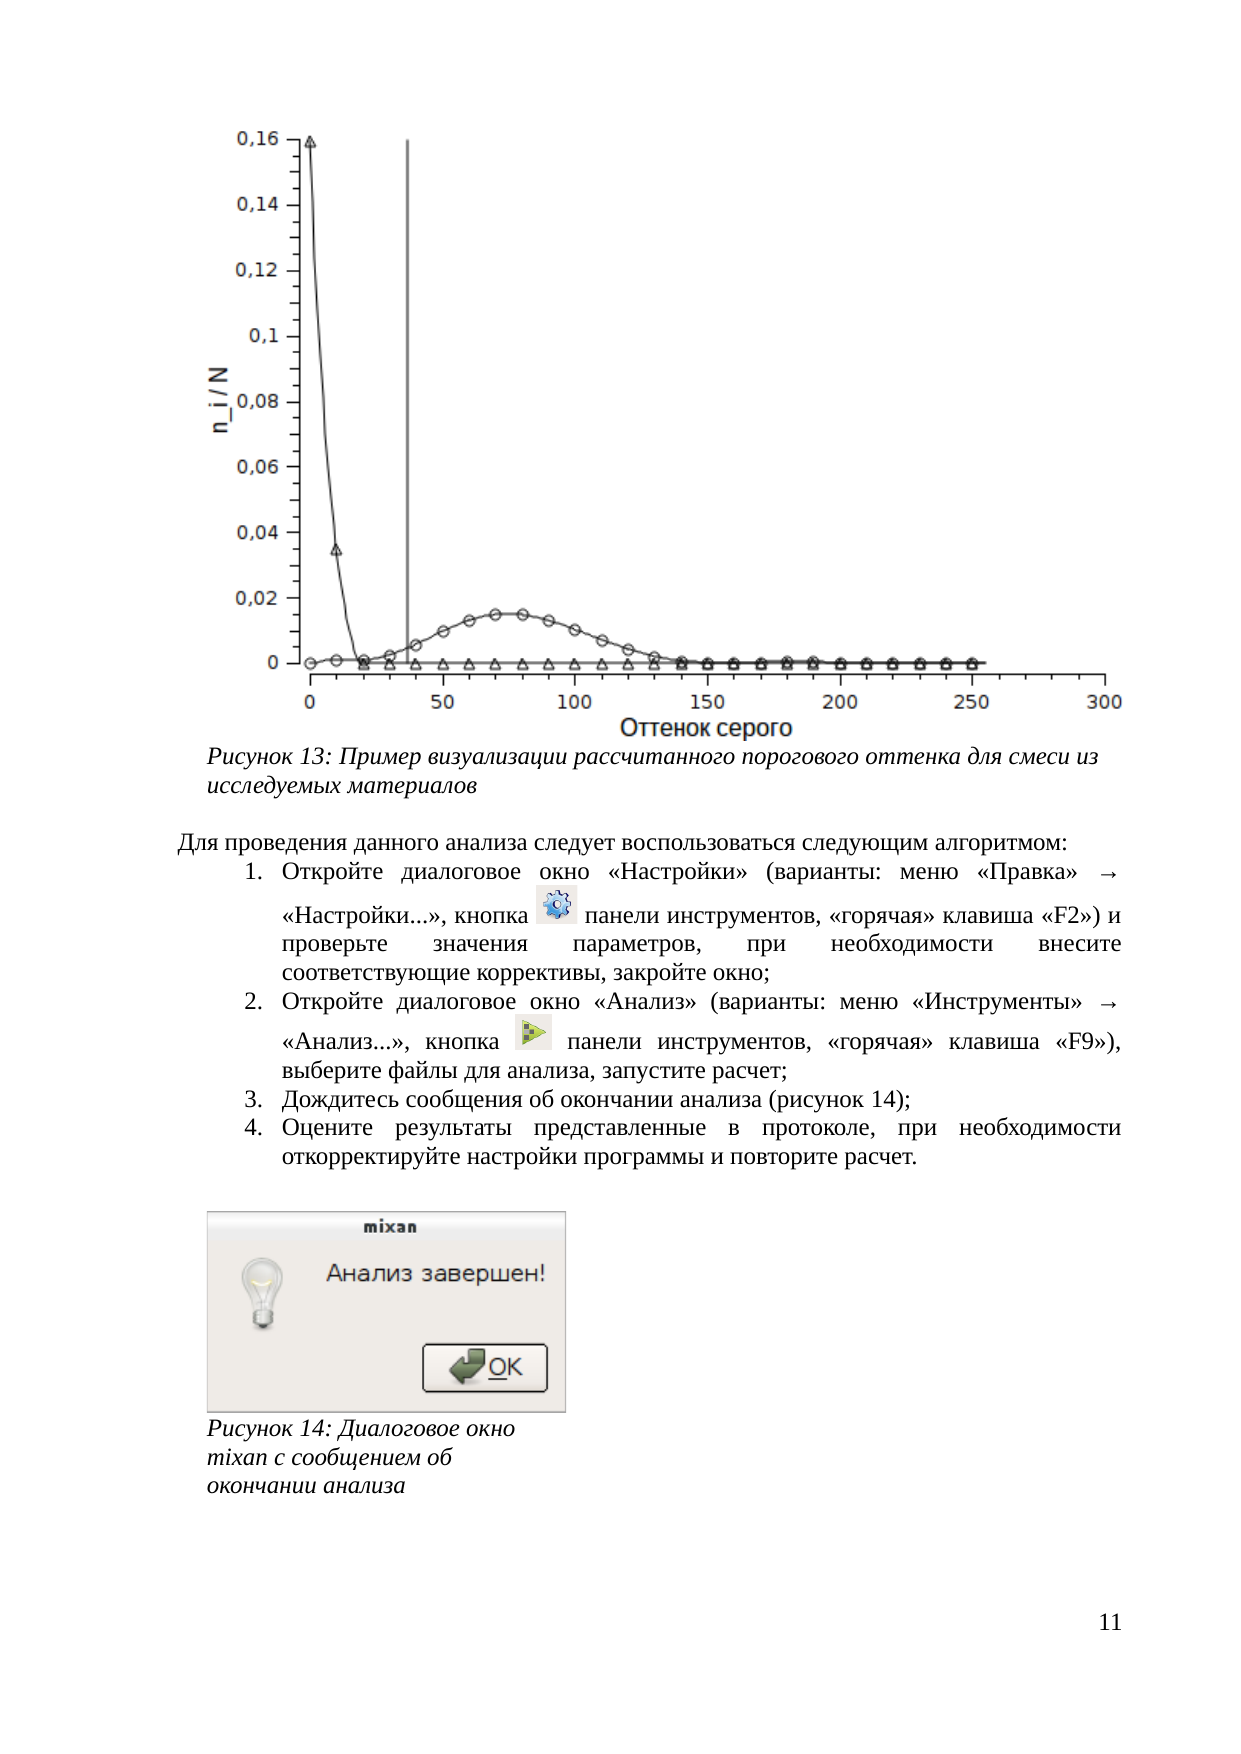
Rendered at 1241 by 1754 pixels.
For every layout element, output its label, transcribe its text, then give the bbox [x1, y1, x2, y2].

picture [536, 884, 578, 924]
list Дождитесь сообщения об окончании анализа (рисунок 14); [244, 1084, 1122, 1112]
list Откройте диалоговое окно «Настройки» (варианты: меню «Правка» → «Настройки...», кнопка панели инструментов, «горячая» клавиша «F2») и проверьте значения параметров, при необходимости внесите соответствующие коррективы, закройте окно; [244, 856, 1122, 986]
picture [515, 1014, 552, 1050]
picture [206, 130, 1123, 741]
text Рисунок 13: Пример визуализации рассчитанного порогового оттенка для смеси из исследуемых материалов [207, 741, 1122, 798]
text Для проведения данного анализа следует воспользоваться следующим алгоритмом: [177, 827, 1122, 856]
text Рисунок 14: Диалоговое окно mixan с сообщением об окончании анализа [207, 1413, 566, 1499]
picture [206, 1211, 567, 1413]
list Откройте диалоговое окно «Анализ» (варианты: меню «Инструменты» → «Анализ...», кнопка панели инструментов, «горячая» клавиша «F9»), выберите файлы для анализа, запустите расчет; [244, 986, 1122, 1084]
list Оцените результаты представленные в протоколе, при необходимости откорректируйте настройки программы и повторите расчет. [244, 1112, 1122, 1170]
